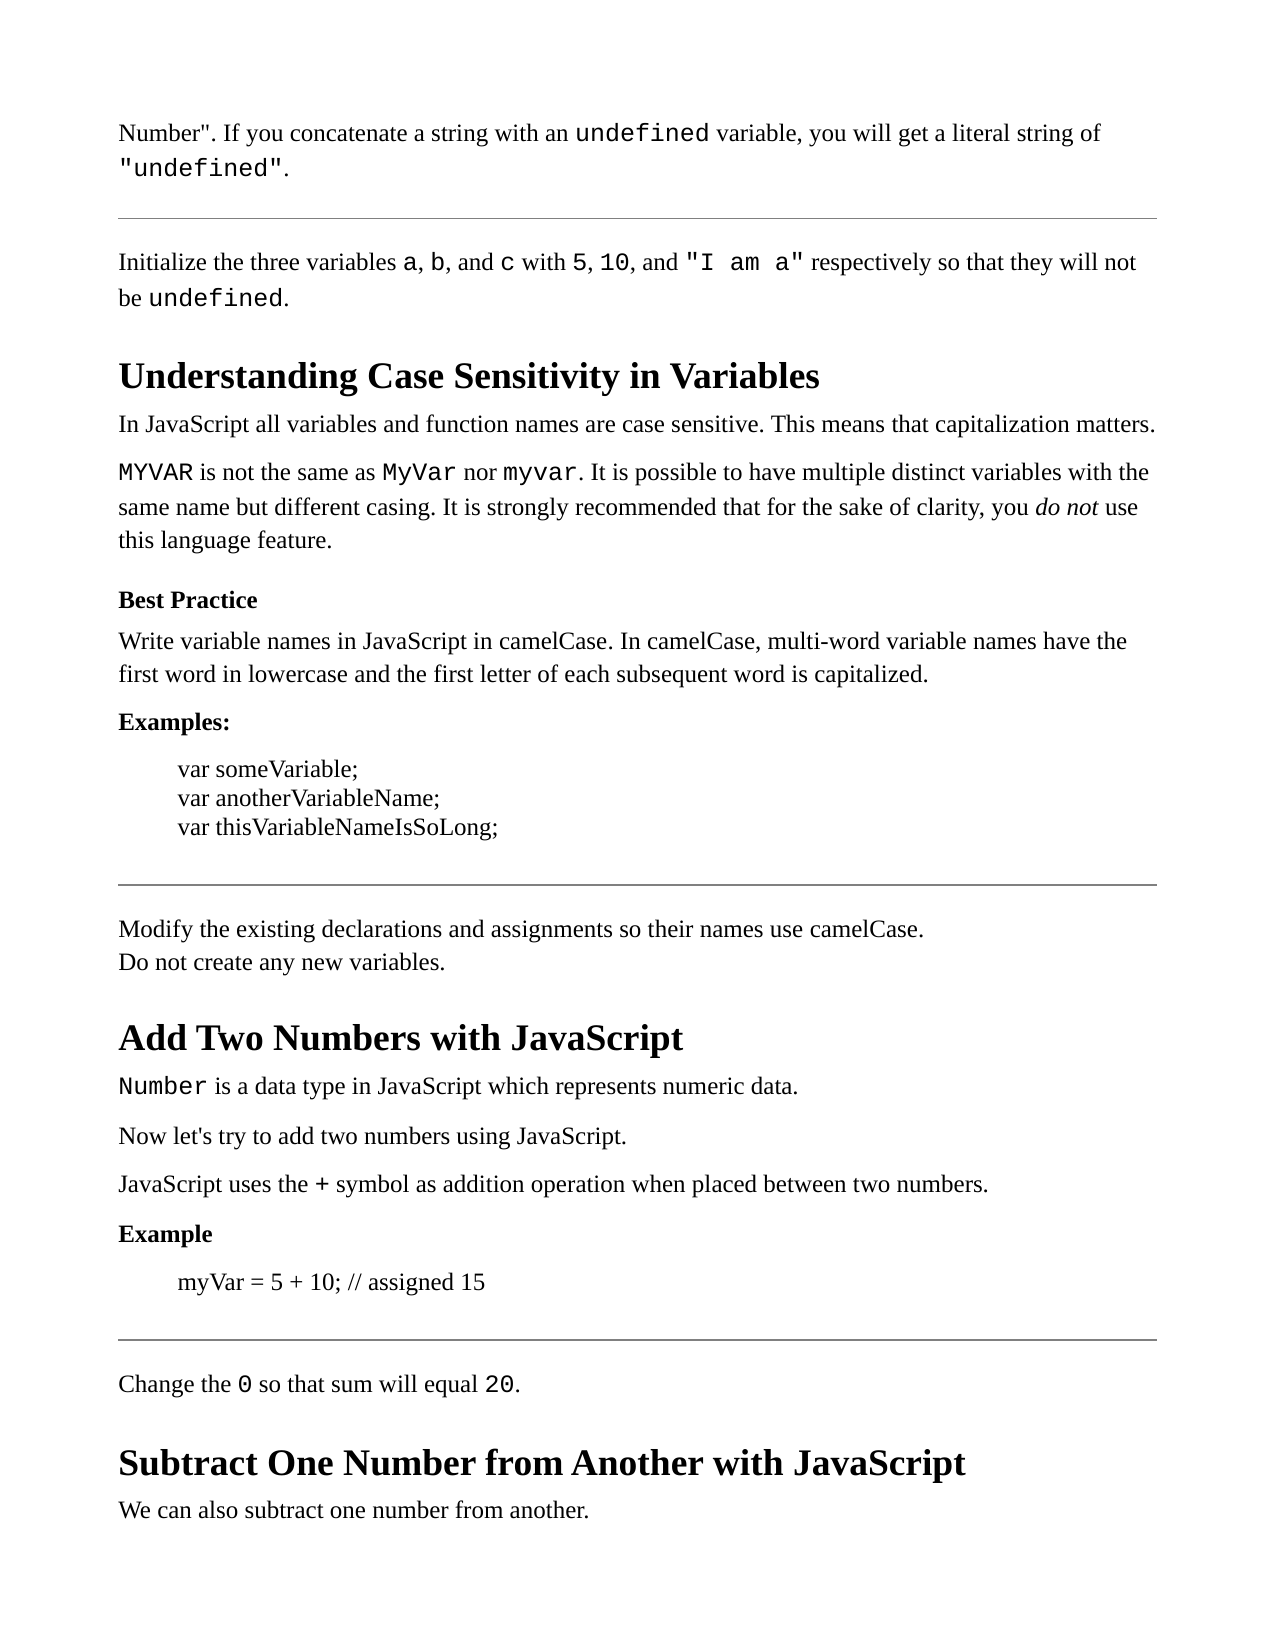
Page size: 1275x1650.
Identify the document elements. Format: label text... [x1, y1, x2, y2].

text MYVAR is not the same as MyVar nor myvar. It is possible to have multiple distinct variables with the same name but different casing. It is strongly recommended that for the sake of clarity, you do not use this language feature. [118, 457, 1157, 553]
text Examples: [118, 707, 1157, 736]
subtitle Subtract One Number from Another with JavaScript [118, 1440, 1157, 1483]
text Initialize the three variables a, b, and c with 5, 10, and "I am a" respectively so that they will not be undefined. [118, 247, 1157, 313]
text Number". If you concatenate a string with an undefined variable, you will get a literal string of "undefined". [118, 118, 1157, 184]
subtitle Add Two Numbers with JavaScript [118, 1016, 1157, 1059]
text We can also subtract one number from another. [118, 1496, 1157, 1524]
text In JavaScript all variables and function names are case sensitive. This means that capitalization matters. [118, 409, 1157, 438]
text Example [118, 1219, 1157, 1248]
text Number is a data type in JavaScript which represents numeric data. [118, 1071, 1157, 1102]
text Now let's try to add two numbers using JavaScript. [118, 1121, 1157, 1150]
text Modify the existing declarations and assignments so their names use camelCase. Do not create any new variables. [118, 914, 1157, 976]
subtitle Best Practice [118, 585, 1157, 614]
text JavaScript uses the + symbol as addition operation when placed between two numbers. [118, 1169, 1157, 1200]
text Write variable names in JavaScript in camelCase. In camelCase, multi-word variable names have the first word in lowercase and the first letter of each subsequent word is capitalized. [118, 626, 1157, 688]
subtitle Understanding Case Sensitivity in Variables [118, 353, 1157, 397]
text myVar = 5 + 10; // assigned 15 [177, 1267, 1098, 1295]
text var someVariable; var anotherVariableName; var thisVariableNameIsSoLong; [177, 754, 1098, 841]
text Change the 0 so that sum will equal 20. [118, 1369, 1157, 1400]
